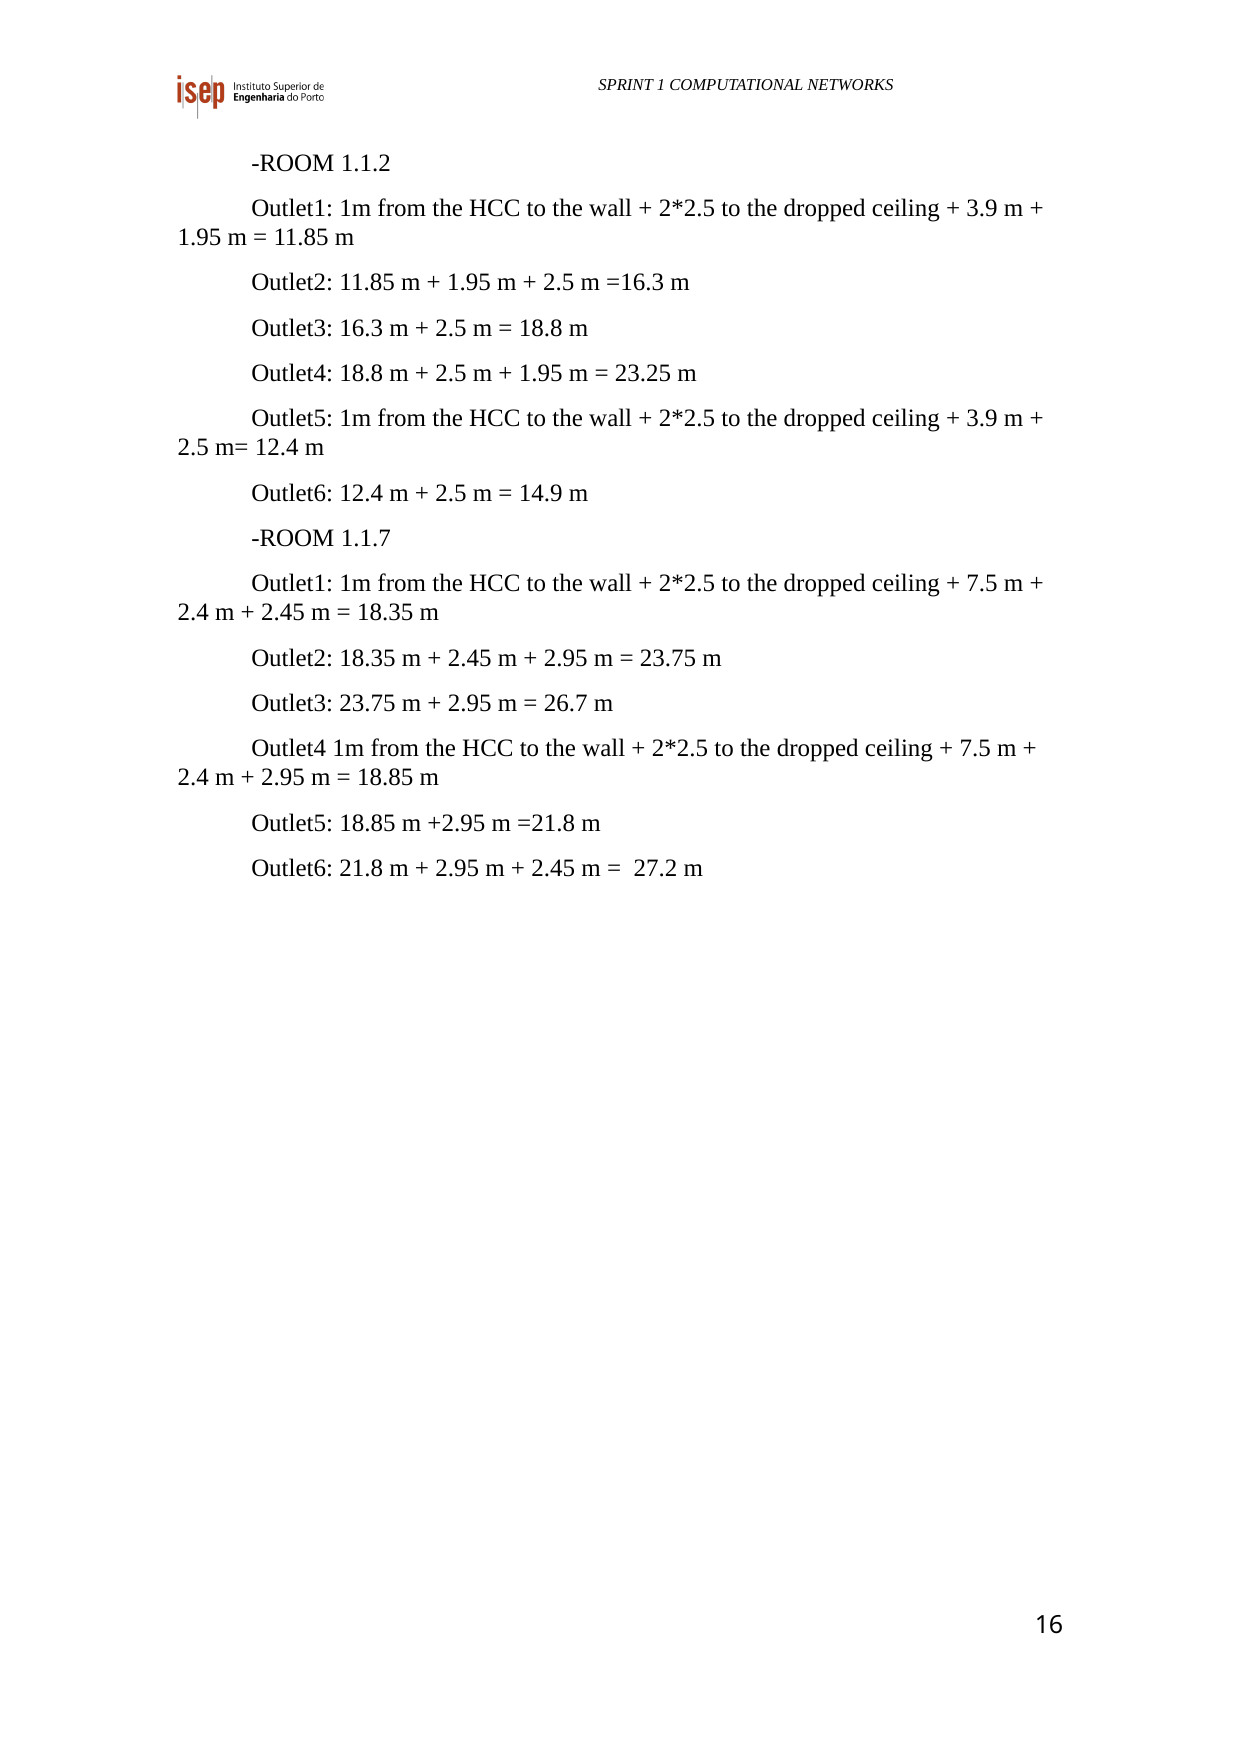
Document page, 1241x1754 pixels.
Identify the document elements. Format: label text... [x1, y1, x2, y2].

text Outlet1: 1m from the HCC to the wall + 2*2.5 to the dropped ceiling + 3.9 m + 1.95 m = 11.85 m [177, 193, 1063, 251]
text Outlet2: 11.85 m + 1.95 m + 2.5 m =16.3 m [177, 267, 1063, 296]
text Outlet6: 21.8 m + 2.95 m + 2.45 m = 27.2 m [177, 853, 1063, 882]
text Outlet5: 18.85 m +2.95 m =21.8 m [177, 808, 1063, 836]
text Outlet4: 18.8 m + 2.5 m + 1.95 m = 23.25 m [177, 358, 1063, 387]
text Outlet5: 1m from the HCC to the wall + 2*2.5 to the dropped ceiling + 3.9 m + 2.5 m= 12.4 m [177, 403, 1063, 461]
text -ROOM 1.1.2 [177, 148, 1063, 176]
text Outlet4 1m from the HCC to the wall + 2*2.5 to the dropped ceiling + 7.5 m + 2.4 m + 2.95 m = 18.85 m [177, 733, 1063, 791]
text Outlet3: 23.75 m + 2.95 m = 26.7 m [177, 688, 1063, 717]
text -ROOM 1.1.7 [177, 523, 1063, 552]
text Outlet6: 12.4 m + 2.5 m = 14.9 m [177, 478, 1063, 506]
text Outlet1: 1m from the HCC to the wall + 2*2.5 to the dropped ceiling + 7.5 m + 2.4 m + 2.45 m = 18.35 m [177, 568, 1063, 626]
text Outlet3: 16.3 m + 2.5 m = 18.8 m [177, 313, 1063, 341]
text Outlet2: 18.35 m + 2.45 m + 2.95 m = 23.75 m [177, 643, 1063, 671]
